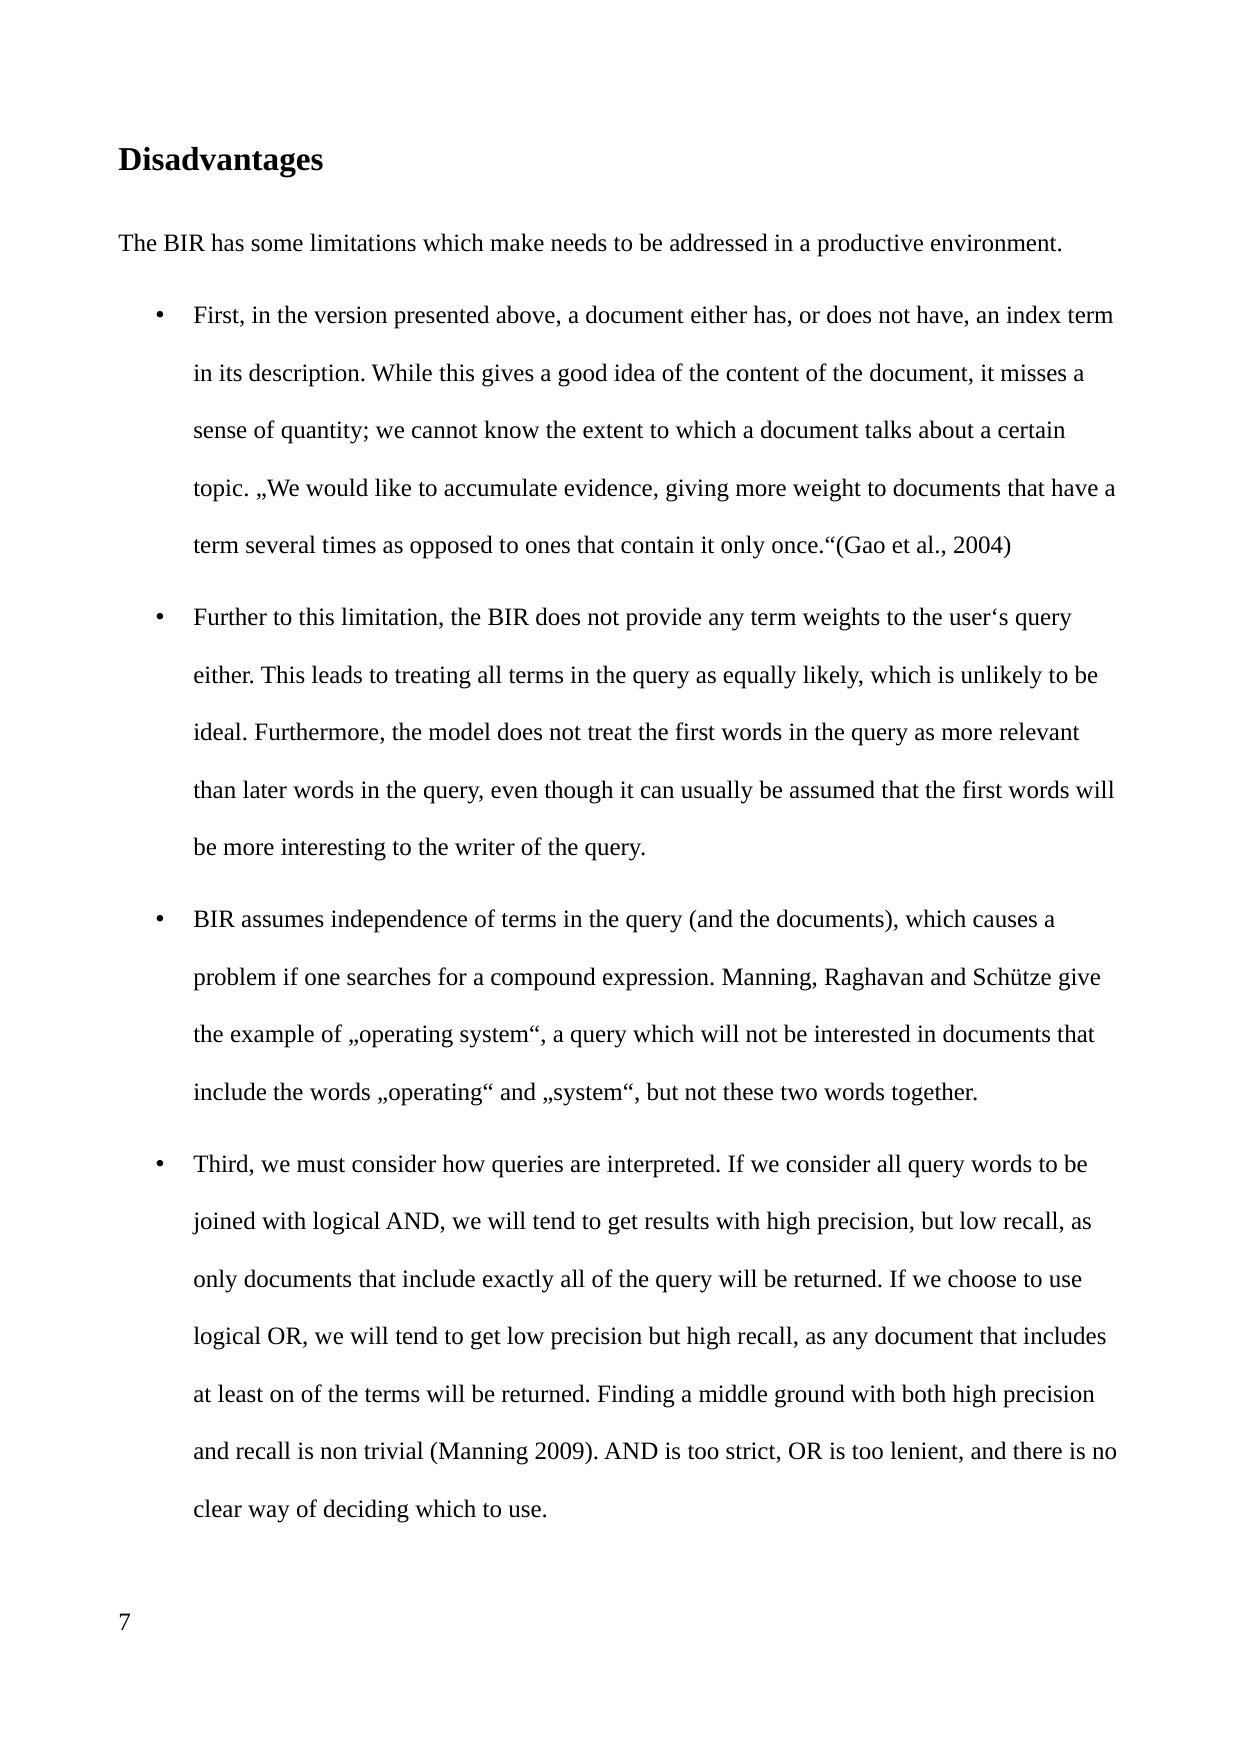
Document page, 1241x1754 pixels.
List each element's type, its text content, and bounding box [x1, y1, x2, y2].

list Further to this limitation, the BIR does not provide any term weights to the user‘s query either. This leads to treating all terms in the query as equally likely, which is unlikely to be ideal. Furthermore, the model does not treat the first words in the query as more relevant than later words in the query, even though it can usually be assumed that the first words will be more interesting to the writer of the query. [156, 602, 1122, 861]
list BIR assumes independence of terms in the query (and the documents), which causes a problem if one searches for a compound expression. Manning, Raghavan and Schütze give the example of „operating system“, a query which will not be interested in documents that include the words „operating“ and „system“, but not these two words together. [156, 904, 1122, 1106]
text The BIR has some limitations which make needs to be addressed in a productive environment. [118, 228, 1122, 257]
list Third, we must consider how queries are interpreted. If we consider all query words to be joined with logical AND, we will tend to get results with high precision, but low recall, as only documents that include exactly all of the query will be returned. If we choose to use logical OR, we will tend to get low precision but high recall, as any document that includes at least on of the terms will be returned. Finding a middle ground with both high precision and recall is non trivial (Manning 2009). AND is too strict, OR is too lenient, and there is no clear way of deciding which to use. [156, 1149, 1122, 1523]
list First, in the version presented above, a document either has, or does not have, an index term in its description. While this gives a good idea of the content of the document, it misses a sense of quantity; we cannot know the extent to which a document talks about a certain topic. „We would like to accumulate evidence, giving more weight to documents that have a term several times as opposed to ones that contain it only once.“(Gao et al., 2004) [156, 300, 1122, 559]
subtitle Disadvantages [118, 139, 1122, 177]
